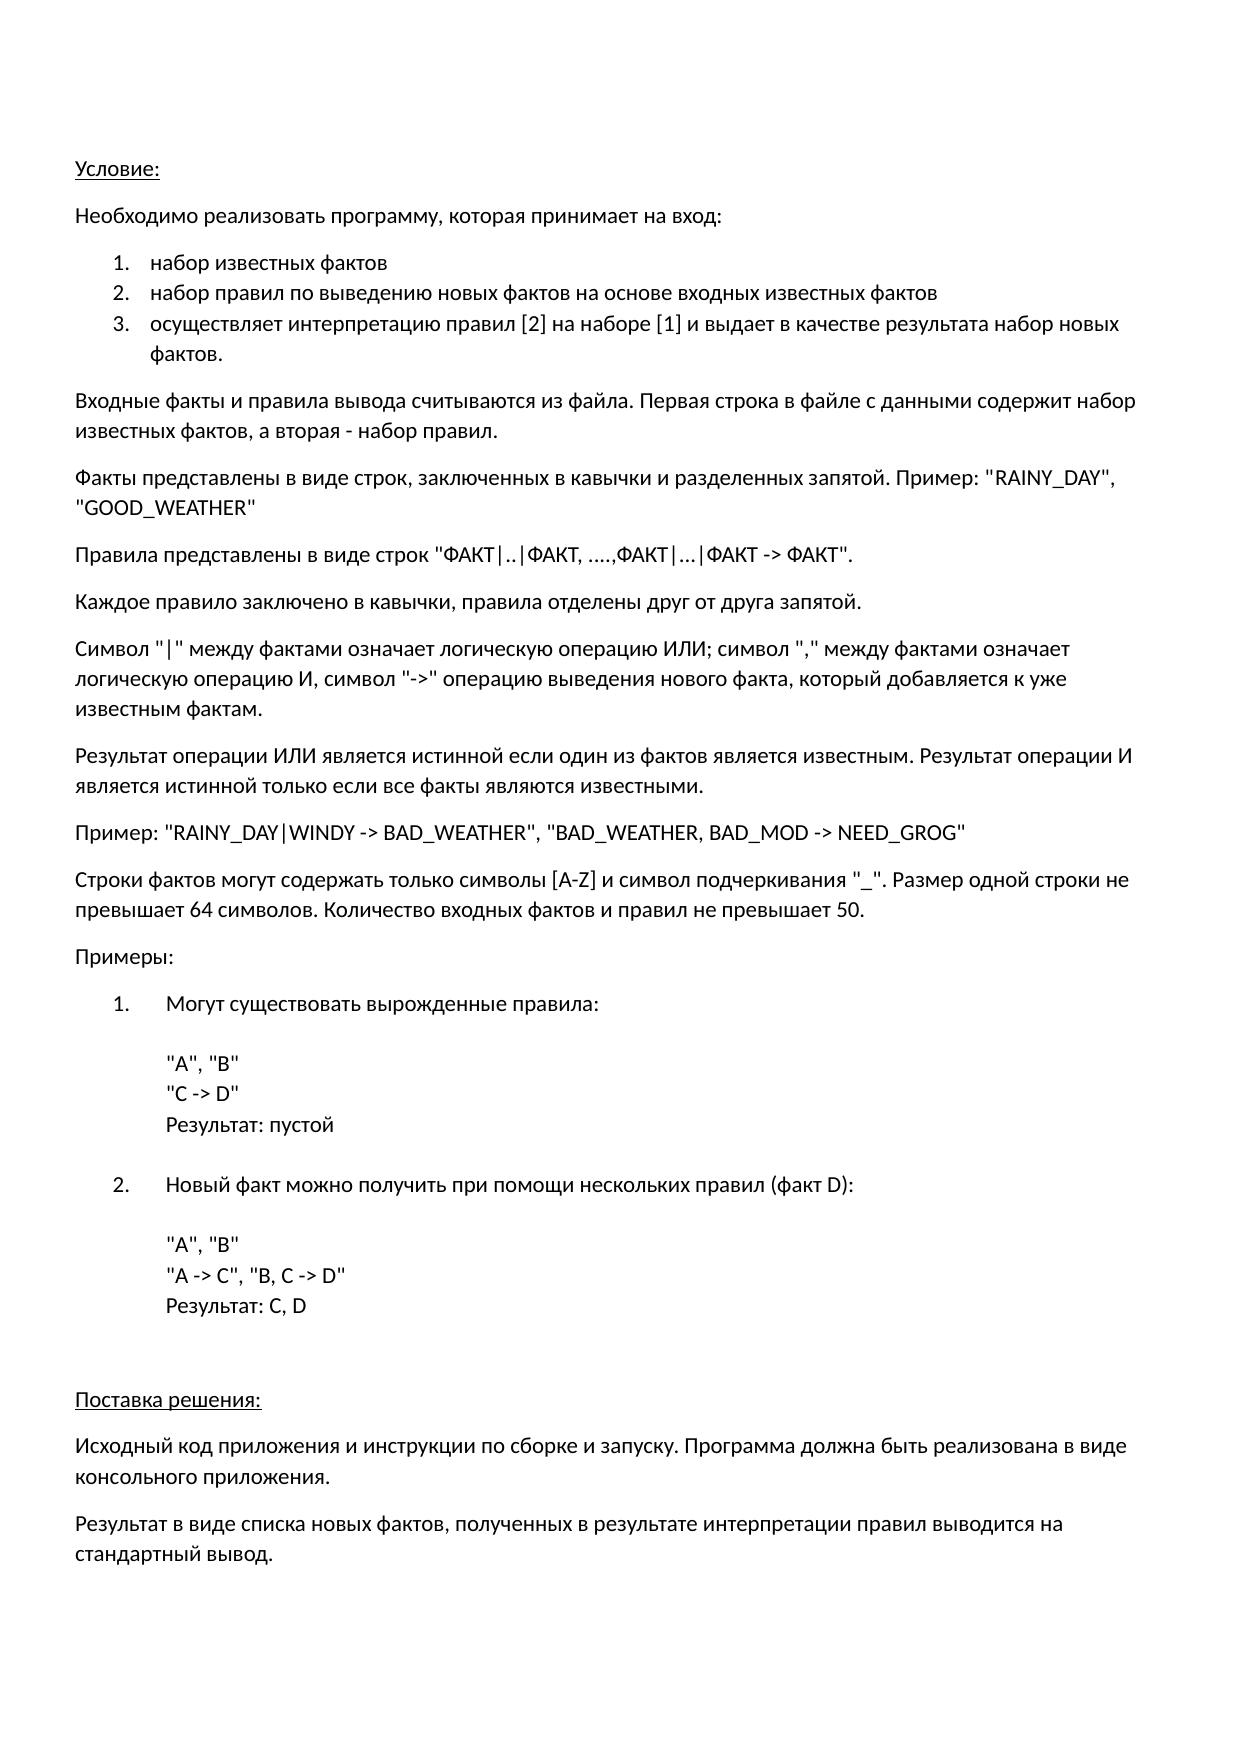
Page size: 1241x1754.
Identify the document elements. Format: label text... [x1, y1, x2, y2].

list осуществляет интерпретацию правил [2] на наборе [1] и выдает в качестве результата набор новых фактов. [112, 309, 1165, 367]
text Строки фактов могут содержать только символы [A-Z] и символ подчеркивания "_". Размер одной строки не превышает 64 символов. Количество входных фактов и правил не превышает 50. [75, 865, 1165, 923]
list набор известных фактов [112, 248, 1165, 276]
text Пример: "RAINY_DAY|WINDY -> BAD_WEATHER", "BAD_WEATHER, BAD_MOD -> NEED_GROG" [75, 818, 1165, 846]
text Примеры: [75, 942, 1165, 970]
text Каждое правило заключено в кавычки, правила отделены друг от друга запятой. [75, 587, 1165, 615]
text Результат операции ИЛИ является истинной если один из фактов является известным. Результат операции И является истинной только если все факты являются известными. [75, 741, 1165, 799]
list Могут существовать вырожденные правила: "A", "B" "C -> D" Результат: пустой [112, 989, 1165, 1168]
list Новый факт можно получить при помощи нескольких правил (факт D): "A", "B" "A -> C", "B, C -> D" Результат: C, D [112, 1170, 1165, 1319]
text Символ "|" между фактами означает логическую операцию ИЛИ; символ "," между фактами означает логическую операцию И, символ "->" операцию выведения нового факта, который добавляется к уже известным фактам. [75, 634, 1165, 722]
text Входные факты и правила вывода считываются из файла. Первая строка в файле с данными содержит набор известных фактов, а вторая - набор правил. [75, 386, 1165, 444]
text Правила представлены в виде строк "ФАКТ|..|ФАКТ, ....,ФАКТ|...|ФАКТ -> ФАКТ". [75, 540, 1165, 568]
text Условие: [75, 154, 1165, 182]
list набор правил по выведению новых фактов на основе входных известных фактов [112, 278, 1165, 306]
text Факты представлены в виде строк, заключенных в кавычки и разделенных запятой. Пример: "RAINY_DAY", "GOOD_WEATHER" [75, 463, 1165, 521]
text Необходимо реализовать программу, которая принимает на вход: [75, 201, 1165, 229]
text Результат в виде списка новых фактов, полученных в результате интерпретации правил выводится на стандартный вывод. [75, 1509, 1165, 1567]
text Исходный код приложения и инструкции по сборке и запуску. Программа должна быть реализована в виде консольного приложения. [75, 1432, 1165, 1490]
text Поставка решения: [75, 1385, 1165, 1413]
